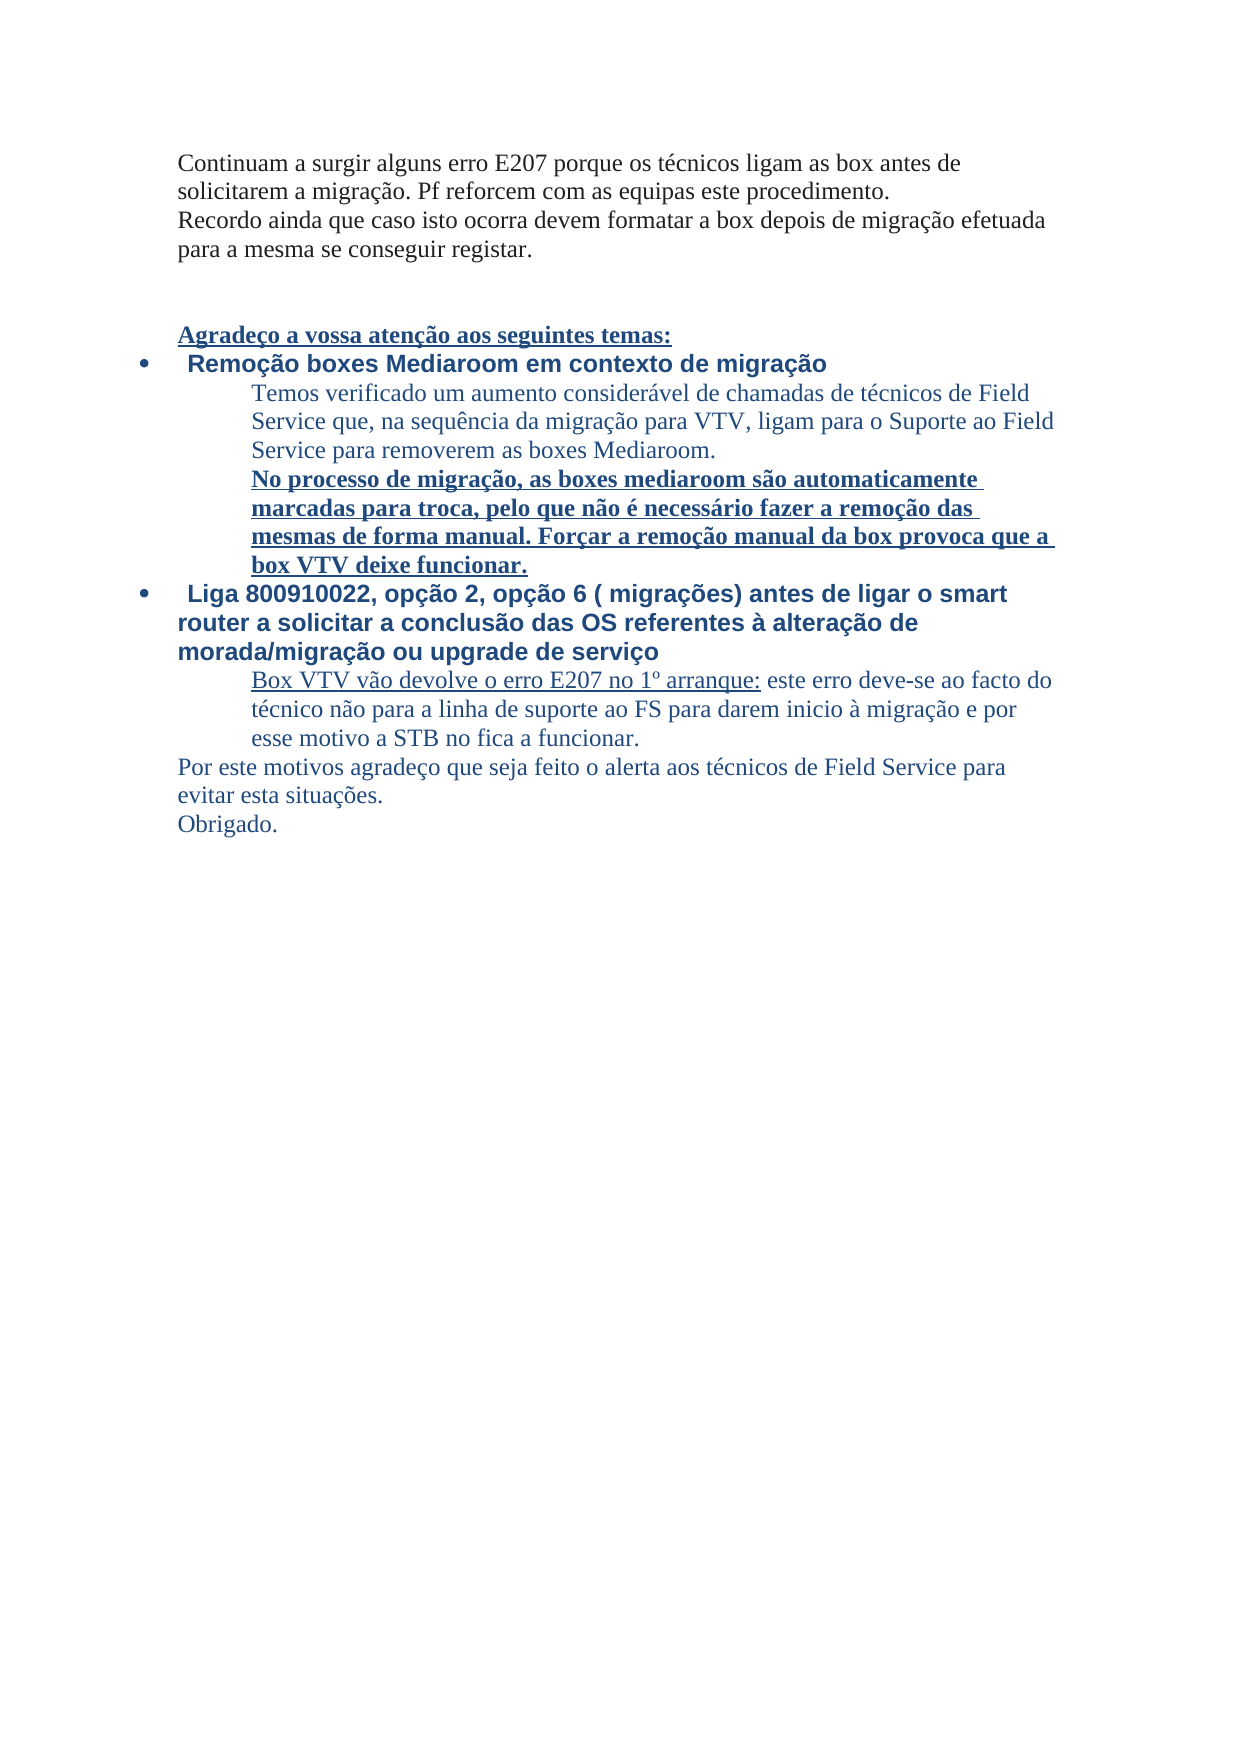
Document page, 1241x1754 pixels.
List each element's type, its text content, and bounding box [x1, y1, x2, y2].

text Temos verificado um aumento considerável de chamadas de técnicos de Field Service que, na sequência da migração para VTV, ligam para o Suporte ao Field Service para removerem as boxes Mediaroom. [251, 378, 1063, 464]
text Box VTV vão devolve o erro E207 no 1º arranque: este erro deve-se ao facto do técnico não para a linha de suporte ao FS para darem inicio à migração e por esse motivo a STB no fica a funcionar. [251, 665, 1063, 752]
text Agradeço a vossa atenção aos seguintes temas: [177, 320, 1063, 349]
text Por este motivos agradeço que seja feito o alerta aos técnicos de Field Service para evitar esta situações. [177, 752, 1063, 809]
list  Remoção boxes Mediaroom em contexto de migração [140, 349, 1063, 378]
text No processo de migração, as boxes mediaroom são automaticamente marcadas para troca, pelo que não é necessário fazer a remoção das mesmas de forma manual. Forçar a remoção manual da box provoca que a box VTV deixe funcionar. [251, 464, 1063, 579]
text Obrigado. [177, 809, 1063, 838]
list  Liga 800910022, opção 2, opção 6 ( migrações) antes de ligar o smart router a solicitar a conclusão das OS referentes à alteração de morada/migração ou upgrade de serviço [140, 579, 1063, 665]
text Recordo ainda que caso isto ocorra devem formatar a box depois de migração efetuada para a mesma se conseguir registar. [177, 205, 1063, 263]
text Continuam a surgir alguns erro E207 porque os técnicos ligam as box antes de solicitarem a migração. Pf reforcem com as equipas este procedimento. [177, 148, 1063, 205]
